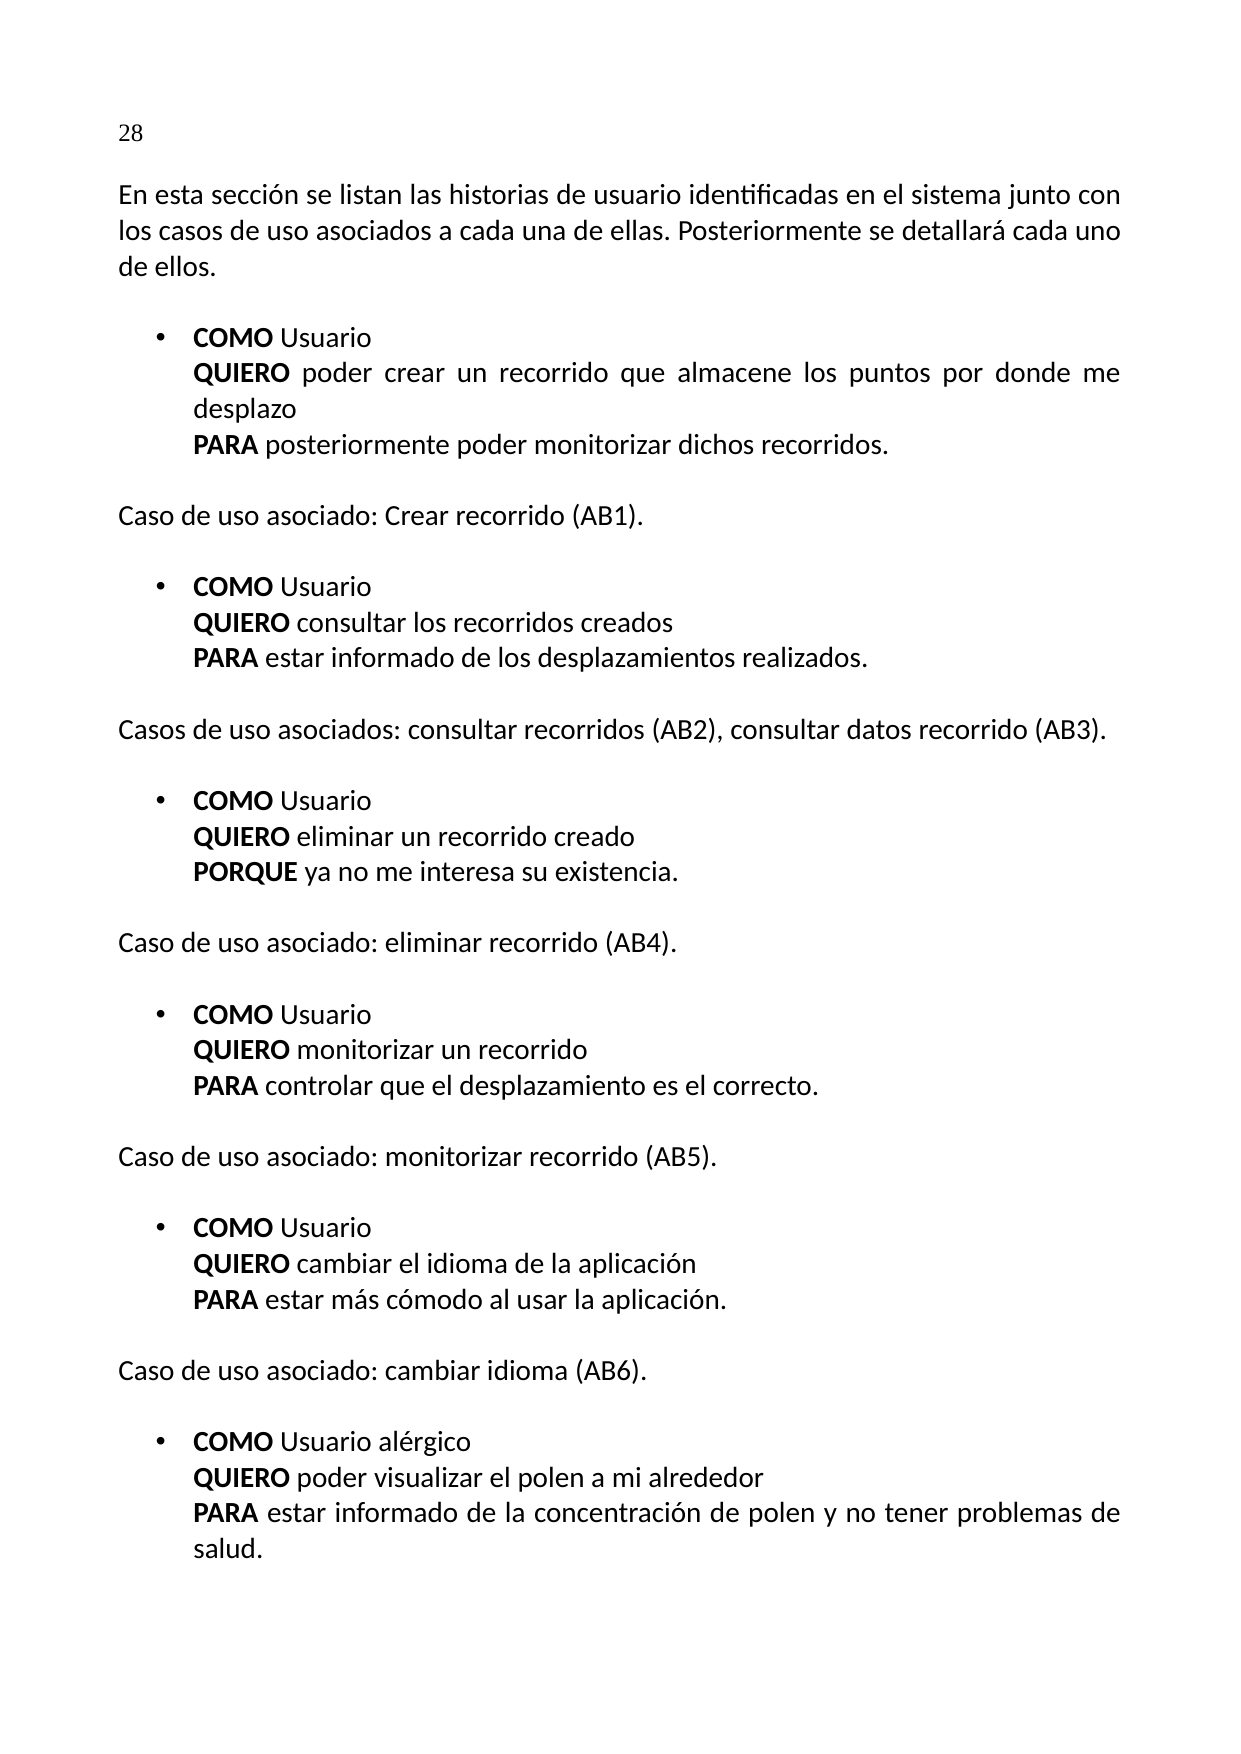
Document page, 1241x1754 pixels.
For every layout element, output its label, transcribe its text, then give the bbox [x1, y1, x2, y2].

text Casos de uso asociados: consultar recorridos (AB2), consultar datos recorrido (AB3). [118, 711, 1122, 746]
list COMO Usuario [156, 996, 1122, 1031]
text En esta sección se listan las historias de usuario identificadas en el sistema junto con los casos de uso asociados a cada una de ellas. Posteriormente se detallará cada uno de ellos. [118, 176, 1122, 283]
list PARA estar más cómodo al usar la aplicación. [156, 1281, 1122, 1316]
list QUIERO cambiar el idioma de la aplicación [156, 1245, 1122, 1281]
list COMO Usuario [156, 1209, 1122, 1245]
list PARA estar informado de la concentración de polen y no tener problemas de salud. [156, 1494, 1122, 1566]
text Caso de uso asociado: Crear recorrido (AB1). [118, 497, 1122, 533]
text Caso de uso asociado: cambiar idioma (AB6). [118, 1352, 1122, 1388]
list QUIERO poder visualizar el polen a mi alrededor [156, 1459, 1122, 1494]
list PORQUE ya no me interesa su existencia. [156, 853, 1122, 889]
list QUIERO consultar los recorridos creados [156, 604, 1122, 639]
list COMO Usuario [156, 782, 1122, 818]
list PARA posteriormente poder monitorizar dichos recorridos. [156, 426, 1122, 461]
list COMO Usuario [156, 319, 1122, 354]
list QUIERO poder crear un recorrido que almacene los puntos por donde me desplazo [156, 354, 1122, 426]
list PARA controlar que el desplazamiento es el correcto. [156, 1067, 1122, 1103]
list COMO Usuario [156, 568, 1122, 604]
list COMO Usuario alérgico [156, 1423, 1122, 1459]
list QUIERO monitorizar un recorrido [156, 1031, 1122, 1067]
list PARA estar informado de los desplazamientos realizados. [156, 639, 1122, 675]
text Caso de uso asociado: eliminar recorrido (AB4). [118, 924, 1122, 960]
text Caso de uso asociado: monitorizar recorrido (AB5). [118, 1138, 1122, 1174]
list QUIERO eliminar un recorrido creado [156, 818, 1122, 853]
